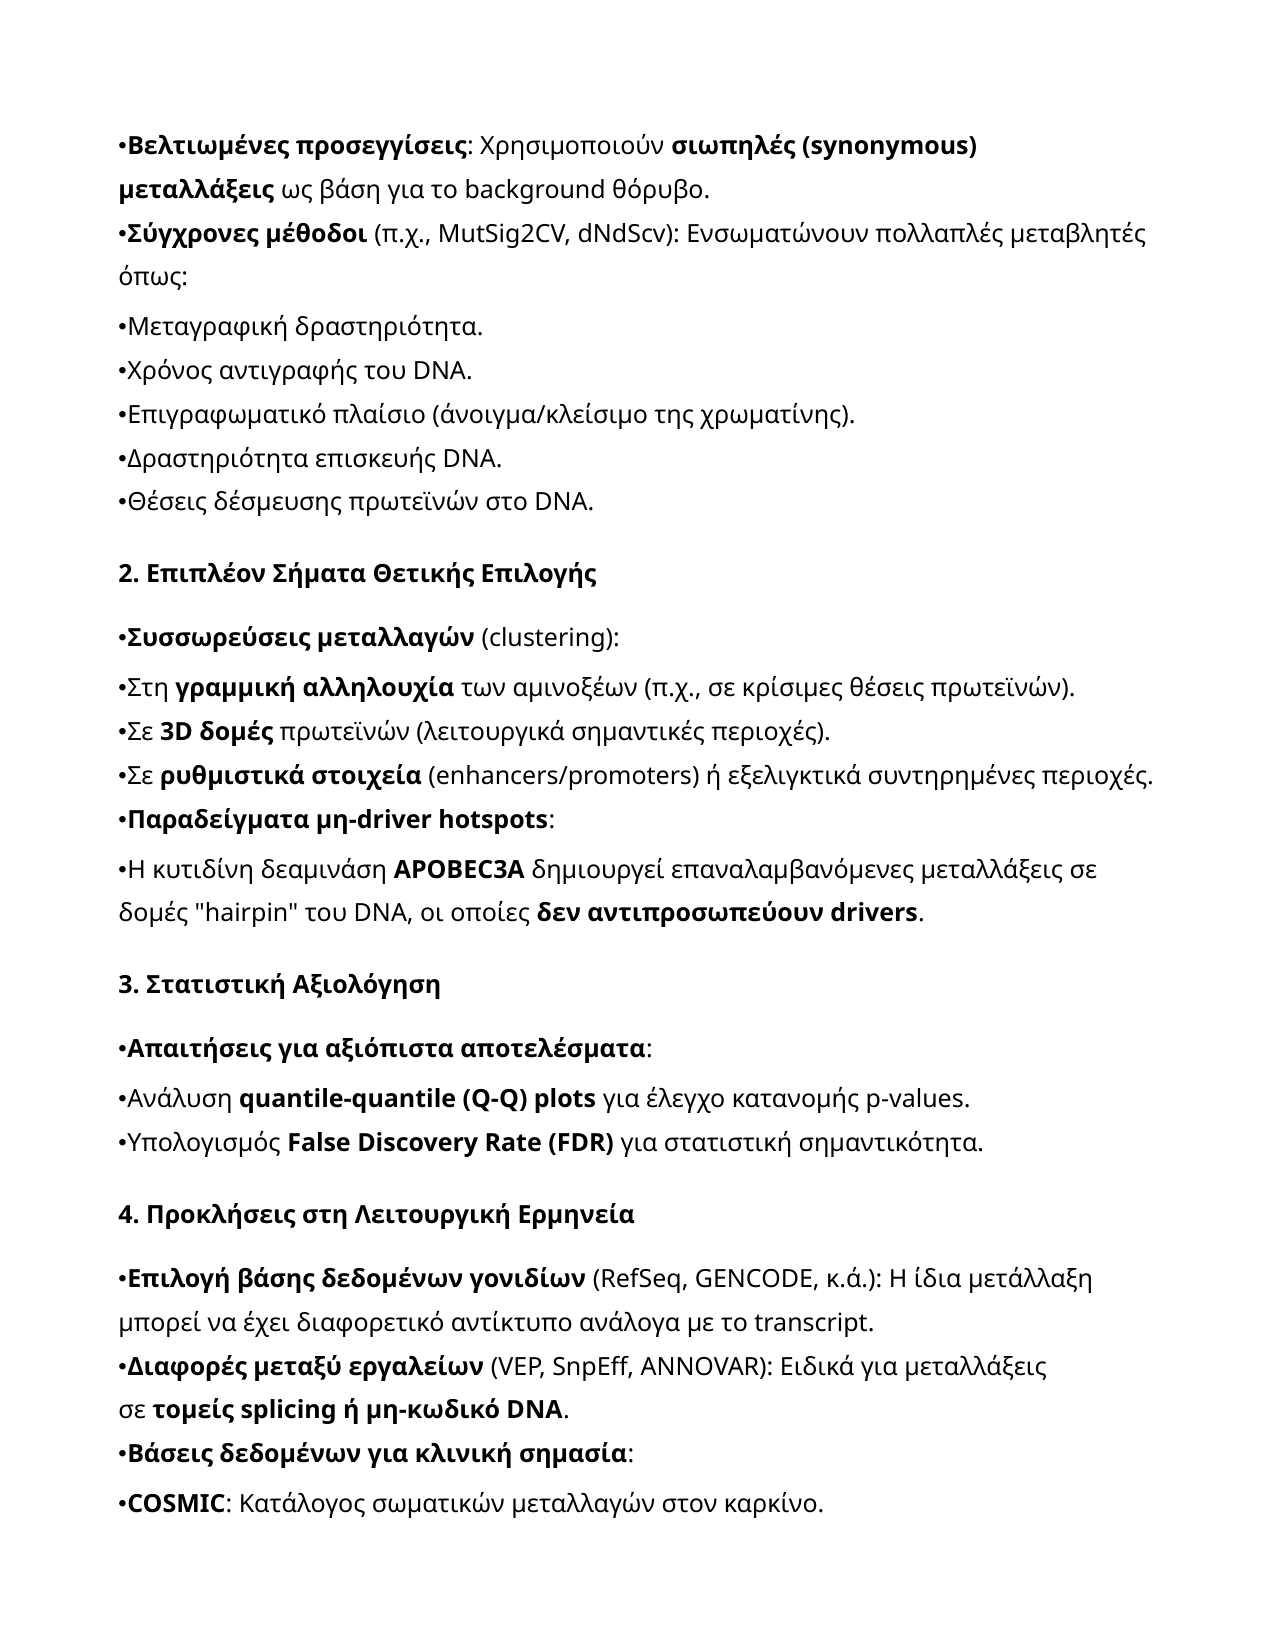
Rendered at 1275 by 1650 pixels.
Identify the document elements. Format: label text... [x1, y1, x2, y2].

list Μεταγραφική δραστηριότητα. [118, 299, 1157, 343]
list Επιλογή βάσης δεδομένων γονιδίων (RefSeq, GENCODE, κ.ά.): Η ίδια μετάλλαξη μπορεί να έχει διαφορετικό αντίκτυπο ανάλογα με το transcript. [118, 1251, 1157, 1338]
list Υπολογισμός False Discovery Rate (FDR) για στατιστική σημαντικότητα. [118, 1115, 1157, 1159]
list Στη γραμμική αλληλουχία των αμινοξέων (π.χ., σε κρίσιμες θέσεις πρωτεϊνών). [118, 660, 1157, 704]
list Δραστηριότητα επισκευής DNA. [118, 431, 1157, 474]
list Σε 3D δομές πρωτεϊνών (λειτουργικά σημαντικές περιοχές). [118, 704, 1157, 748]
list Επιγραφωματικό πλαίσιο (άνοιγμα/κλείσιμο της χρωματίνης). [118, 387, 1157, 431]
subtitle 2. Επιπλέον Σήματα Θετικής Επιλογής [118, 546, 1157, 590]
list Θέσεις δέσμευσης πρωτεϊνών στο DNA. [118, 474, 1157, 518]
list Βελτιωμένες προσεγγίσεις: Χρησιμοποιούν σιωπηλές (synonymous) μεταλλάξεις ως βάση για το background θόρυβο. [118, 118, 1157, 206]
list Παραδείγματα μη-driver hotspots: [118, 792, 1157, 835]
list Διαφορές μεταξύ εργαλείων (VEP, SnpEff, ANNOVAR): Ειδικά για μεταλλάξεις σε τομείς splicing ή μη-κωδικό DNA. [118, 1338, 1157, 1426]
subtitle 4. Προκλήσεις στη Λειτουργική Ερμηνεία [118, 1187, 1157, 1231]
list Η κυτιδίνη δεαμινάση APOBEC3A δημιουργεί επαναλαμβανόμενες μεταλλάξεις σε δομές "hairpin" του DNA, οι οποίες δεν αντιπροσωπεύουν drivers. [118, 842, 1157, 929]
list Σε ρυθμιστικά στοιχεία (enhancers/promoters) ή εξελιγκτικά συντηρημένες περιοχές. [118, 748, 1157, 792]
subtitle 3. Στατιστική Αξιολόγηση [118, 957, 1157, 1001]
list Σύγχρονες μέθοδοι (π.χ., MutSig2CV, dNdScv): Ενσωματώνουν πολλαπλές μεταβλητές όπως: [118, 206, 1157, 293]
list Συσσωρεύσεις μεταλλαγών (clustering): [118, 610, 1157, 654]
list Ανάλυση quantile-quantile (Q-Q) plots για έλεγχο κατανομής p-values. [118, 1071, 1157, 1115]
list Βάσεις δεδομένων για κλινική σημασία: [118, 1426, 1157, 1470]
list COSMIC: Κατάλογος σωματικών μεταλλαγών στον καρκίνο. [118, 1476, 1157, 1520]
list Χρόνος αντιγραφής του DNA. [118, 343, 1157, 387]
list Απαιτήσεις για αξιόπιστα αποτελέσματα: [118, 1021, 1157, 1065]
